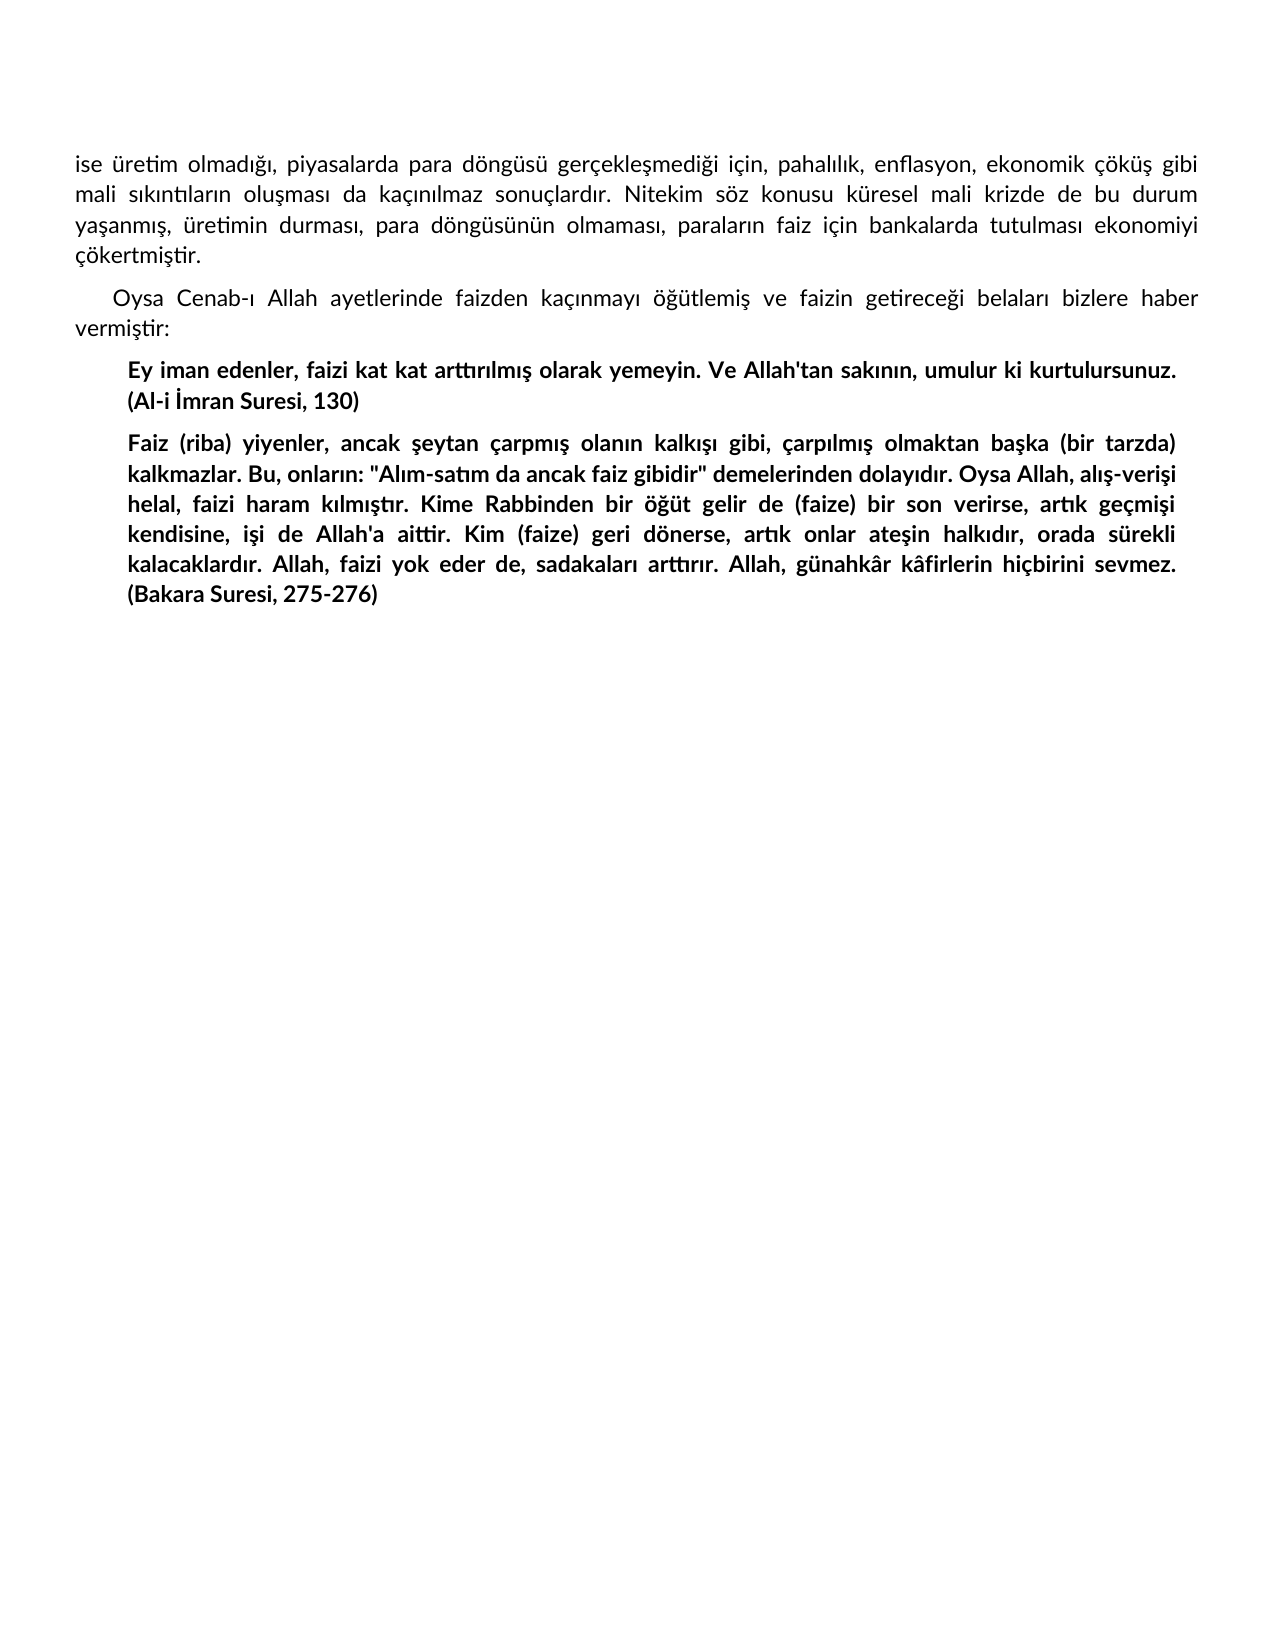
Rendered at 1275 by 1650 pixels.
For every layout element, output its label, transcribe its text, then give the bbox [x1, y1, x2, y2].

text Ey iman edenler, faizi kat kat arttırılmış olarak yemeyin. Ve Allah'tan sakının, umulur ki kurtulursunuz. (Al-i İmran Suresi, 130) [127, 356, 1177, 414]
text Oysa Cenab-ı Allah ayetlerinde faizden kaçınmayı öğütlemiş ve faizin getireceği belaları bizlere haber vermiştir: [75, 283, 1200, 341]
text Faiz (riba) yiyenler, ancak şeytan çarpmış olanın kalkışı gibi, çarpılmış olmaktan başka (bir tarzda) kalkmazlar. Bu, onların: "Alım-satım da ancak faiz gibidir" demelerinden dolayıdır. Oysa Allah, alış-verişi helal, faizi haram kılmıştır. Kime Rabbinden bir öğüt gelir de (faize) bir son verirse, artık geçmişi kendisine, işi de Allah'a aittir. Kim (faize) geri dönerse, artık onlar ateşin halkıdır, orada sürekli kalacaklardır. Allah, faizi yok eder de, sadakaları arttırır. Allah, günahkâr kâfirlerin hiçbirini sevmez. (Bakara Suresi, 275-276) [127, 429, 1177, 608]
text ise üretim olmadığı, piyasalarda para döngüsü gerçekleşmediği için, pahalılık, enflasyon, ekonomik çöküş gibi mali sıkıntıların oluşması da kaçınılmaz sonuçlardır. Nitekim söz konusu küresel mali krizde de bu durum yaşanmış, üretimin durması, para döngüsünün olmaması, paraların faiz için bankalarda tutulması ekonomiyi çökertmiştir. [75, 150, 1200, 268]
